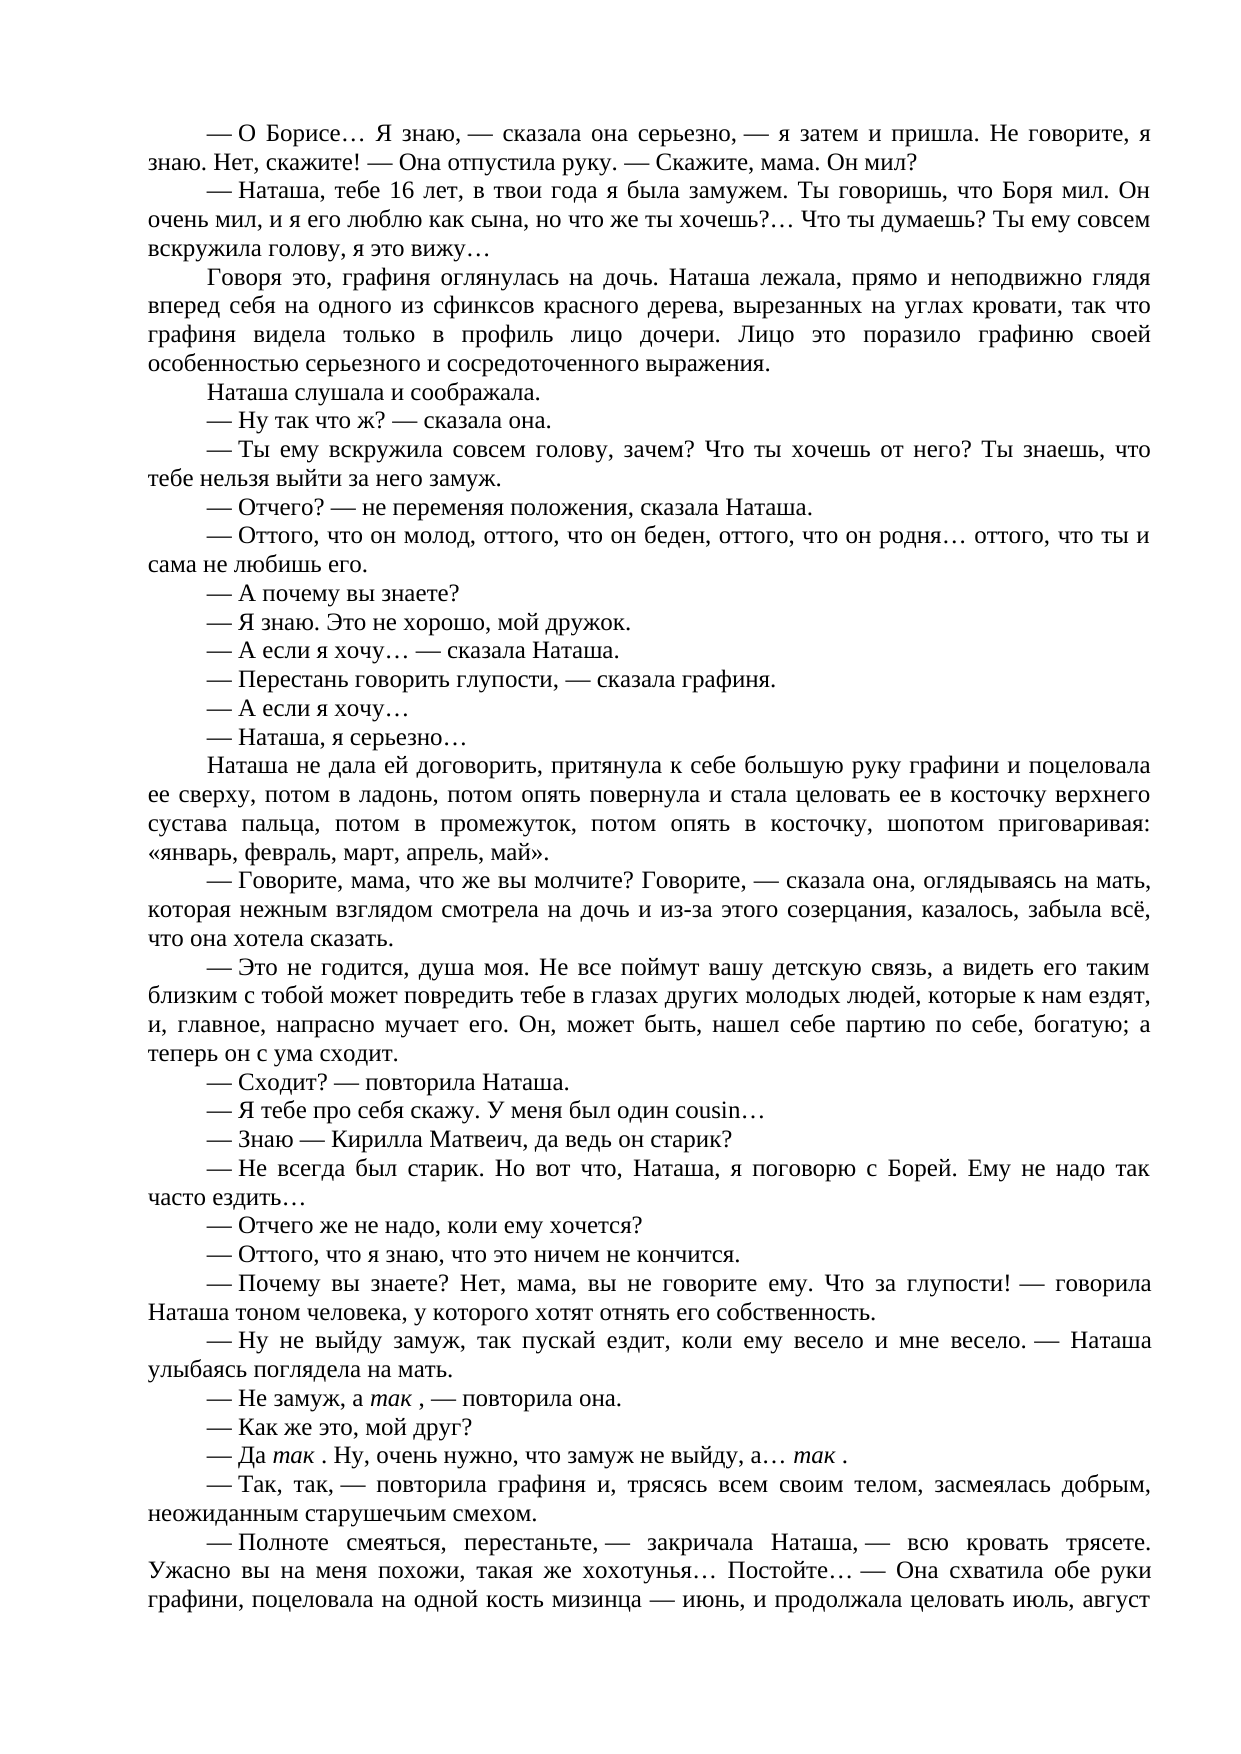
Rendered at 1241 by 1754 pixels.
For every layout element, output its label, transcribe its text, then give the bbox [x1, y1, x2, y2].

text — Это не годится, душа моя. Не все поймут вашу детскую связь, а видеть его таким близким с тобой может повредить тебе в глазах других молодых людей, которые к нам ездят, и, главное, напрасно мучает его. Он, может быть, нашел себе партию по себе, богатую; а теперь он с ума сходит. [148, 952, 1152, 1067]
text — Перестань говорить глупости, — сказала графиня. [148, 664, 1152, 693]
text — А если я хочу… [148, 693, 1152, 722]
text — Так, так, — повторила графиня и, трясясь всем своим телом, засмеялась добрым, неожиданным старушечьим смехом. [148, 1469, 1152, 1527]
text — Полноте смеяться, перестаньте, — закричала Наташа, — всю кровать трясете. Ужасно вы на меня похожи, такая же хохотунья… Постойте… — Она схватила обе руки графини, поцеловала на одной кость мизинца — июнь, и продолжала целовать июль, август [148, 1527, 1152, 1613]
text — Я знаю. Это не хорошо, мой дружок. [148, 607, 1152, 636]
text — Наташа, я серьезно… [148, 722, 1152, 751]
text — Как же это, мой друг? [148, 1412, 1152, 1441]
text — Ты ему вскружила совсем голову, зачем? Что ты хочешь от него? Ты знаешь, что тебе нельзя выйти за него замуж. [148, 434, 1152, 492]
text — А если я хочу… — сказала Наташа. [148, 636, 1152, 664]
text Наташа не дала ей договорить, притянула к себе большую руку графини и поцеловала ее сверху, потом в ладонь, потом опять повернула и стала целовать ее в косточку верхнего сустава пальца, потом в промежуток, потом опять в косточку, шопотом приговаривая: «январь, февраль, март, апрель, май». [148, 751, 1152, 866]
text — А почему вы знаете? [148, 578, 1152, 607]
text — Я тебе про себя скажу. У меня был один cousin… [148, 1096, 1152, 1124]
text — Оттого, что он молод, оттого, что он беден, оттого, что он родня… оттого, что ты и сама не любишь его. [148, 521, 1152, 578]
text — Наташа, тебе 16 лет, в твои года я была замужем. Ты говоришь, что Боря мил. Он очень мил, и я его люблю как сына, но что же ты хочешь?… Что ты думаешь? Ты ему совсем вскружила голову, я это вижу… [148, 176, 1152, 262]
text Говоря это, графиня оглянулась на дочь. Наташа лежала, прямо и неподвижно глядя вперед себя на одного из сфинксов красного дерева, вырезанных на углах кровати, так что графиня видела только в профиль лицо дочери. Лицо это поразило графиню своей особенностью серьезного и сосредоточенного выражения. [148, 262, 1152, 377]
text — Не замуж, а так , — повторила она. [148, 1383, 1152, 1412]
text — Ну не выйду замуж, так пускай ездит, коли ему весело и мне весело. — Наташа улыбаясь поглядела на мать. [148, 1326, 1152, 1383]
text — Отчего? — не переменяя положения, сказала Наташа. [148, 492, 1152, 521]
text — Оттого, что я знаю, что это ничем не кончится. [148, 1239, 1152, 1268]
text — Да так . Ну, очень нужно, что замуж не выйду, а… так . [148, 1441, 1152, 1469]
text — Почему вы знаете? Нет, мама, вы не говорите ему. Что за глупости! — говорила Наташа тоном человека, у которого хотят отнять его собственность. [148, 1268, 1152, 1326]
text — Сходит? — повторила Наташа. [148, 1067, 1152, 1096]
text — Отчего же не надо, коли ему хочется? [148, 1211, 1152, 1239]
text — Знаю — Кирилла Матвеич, да ведь он старик? [148, 1124, 1152, 1153]
text — О Борисе… Я знаю, — сказала она серьезно, — я затем и пришла. Не говорите, я знаю. Нет, скажите! — Она отпустила руку. — Скажите, мама. Он мил? [148, 118, 1152, 176]
text Наташа слушала и соображала. [148, 377, 1152, 406]
text — Говорите, мама, что же вы молчите? Говорите, — сказала она, оглядываясь на мать, которая нежным взглядом смотрела на дочь и из-за этого созерцания, казалось, забыла всё, что она хотела сказать. [148, 866, 1152, 952]
text — Не всегда был старик. Но вот что, Наташа, я поговорю с Борей. Ему не надо так часто ездить… [148, 1153, 1152, 1211]
text — Ну так что ж? — сказала она. [148, 406, 1152, 434]
